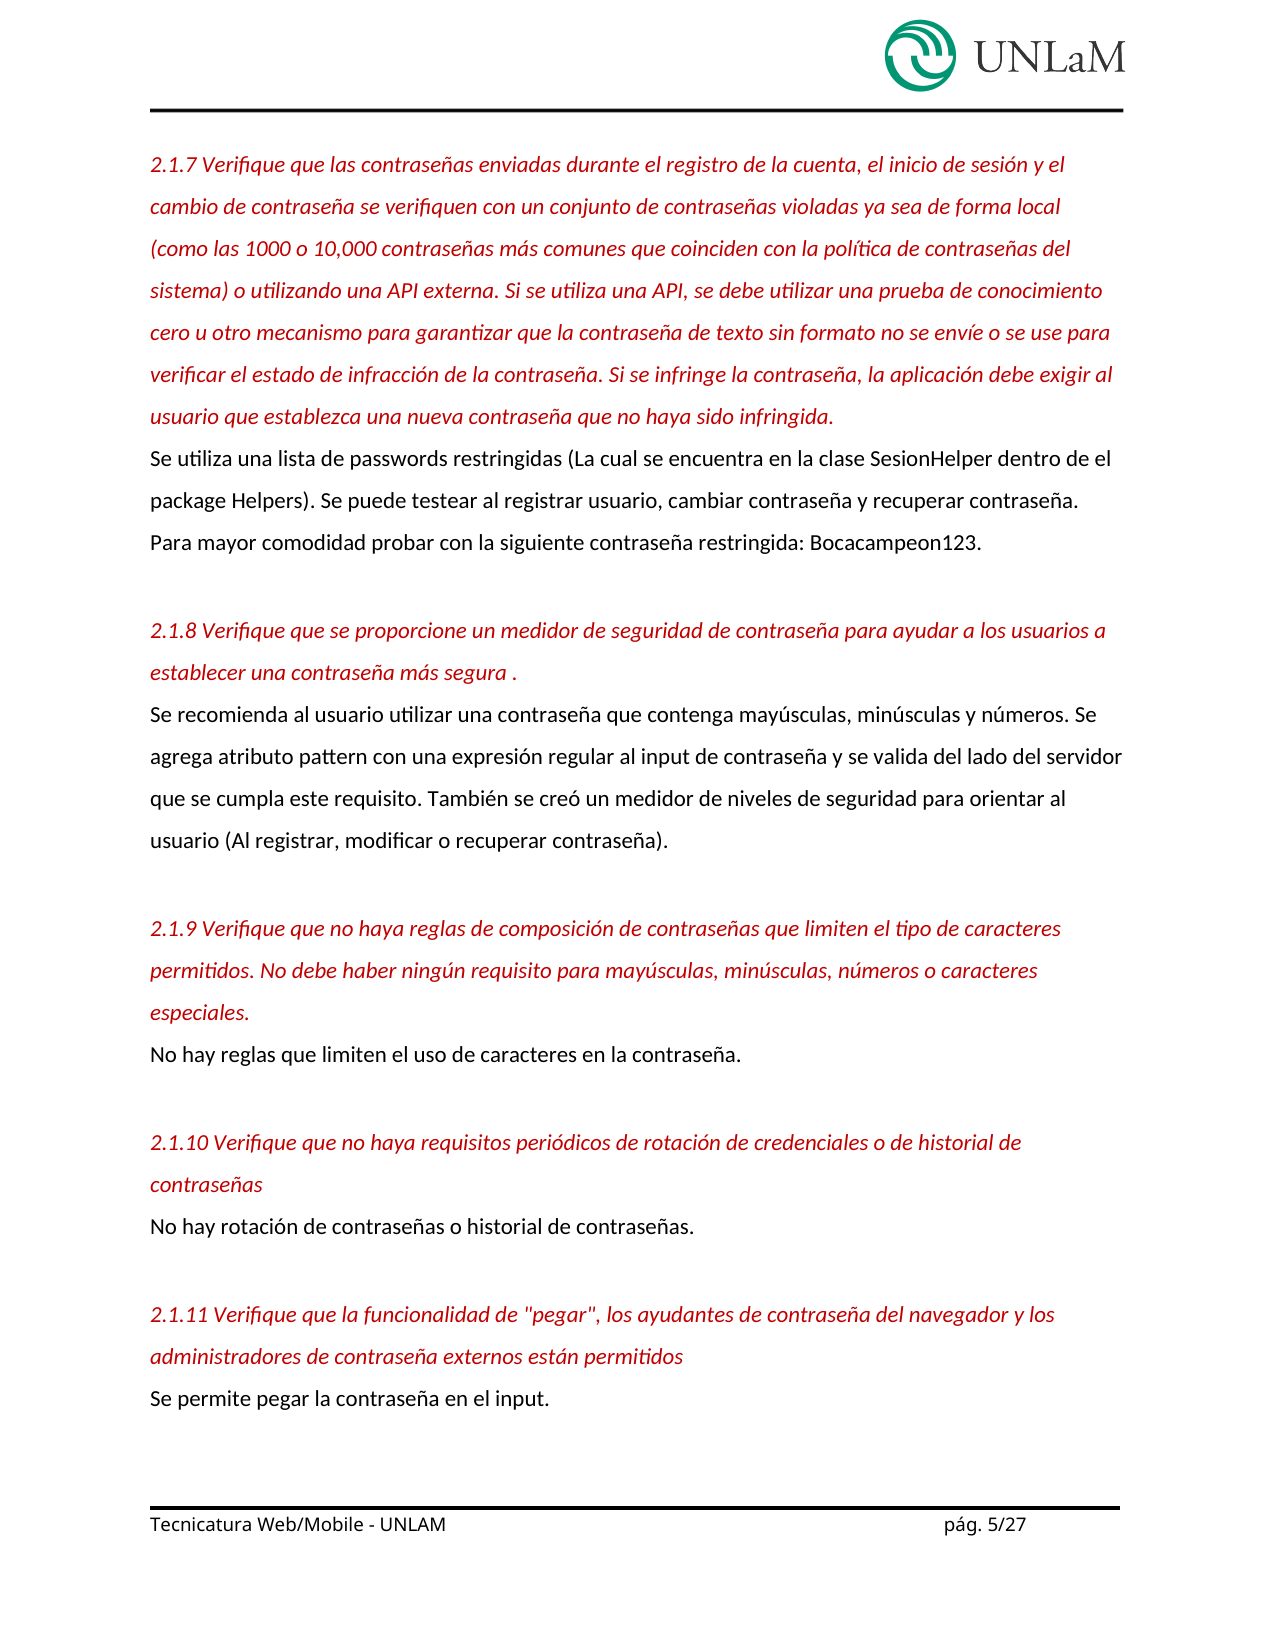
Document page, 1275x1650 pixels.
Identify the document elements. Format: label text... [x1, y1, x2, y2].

text Se recomienda al usuario utilizar una contraseña que contenga mayúsculas, minúsculas y números. Se agrega atributo pattern con una expresión regular al input de contraseña y se valida del lado del servidor que se cumpla este requisito. También se creó un medidor de niveles de seguridad para orientar al usuario (Al registrar, modificar o recuperar contraseña). [150, 700, 1125, 854]
subtitle 2.1.8 Verifique que se proporcione un medidor de seguridad de contraseña para ayudar a los usuarios a establecer una contraseña más segura . [150, 616, 1125, 686]
subtitle 2.1.10 Verifique que no haya requisitos periódicos de rotación de credenciales o de historial de contraseñas [150, 1128, 1125, 1198]
text Se permite pegar la contraseña en el input. [150, 1384, 1125, 1412]
text No hay reglas que limiten el uso de caracteres en la contraseña. [150, 1040, 1125, 1068]
text No hay rotación de contraseñas o historial de contraseñas. [150, 1212, 1125, 1240]
subtitle 2.1.9 Verifique que no haya reglas de composición de contraseñas que limiten el tipo de caracteres permitidos. No debe haber ningún requisito para mayúsculas, minúsculas, números o caracteres especiales. [150, 914, 1125, 1026]
subtitle 2.1.11 Verifique que la funcionalidad de "pegar", los ayudantes de contraseña del navegador y los administradores de contraseña externos están permitidos [150, 1300, 1125, 1370]
text Se utiliza una lista de passwords restringidas (La cual se encuentra en la clase SesionHelper dentro de el package Helpers). Se puede testear al registrar usuario, cambiar contraseña y recuperar contraseña. Para mayor comodidad probar con la siguiente contraseña restringida: Bocacampeon123. [150, 444, 1125, 556]
subtitle 2.1.7 Verifique que las contraseñas enviadas durante el registro de la cuenta, el inicio de sesión y el cambio de contraseña se verifiquen con un conjunto de contraseñas violadas ya sea de forma local (como las 1000 o 10,000 contraseñas más comunes que coinciden con la política de contraseñas del sistema) o utilizando una API externa. Si se utiliza una API, se debe utilizar una prueba de conocimiento cero u otro mecanismo para garantizar que la contraseña de texto sin formato no se envíe o se use para verificar el estado de infracción de la contraseña. Si se infringe la contraseña, la aplicación debe exigir al usuario que establezca una nueva contraseña que no haya sido infringida. [150, 150, 1125, 430]
